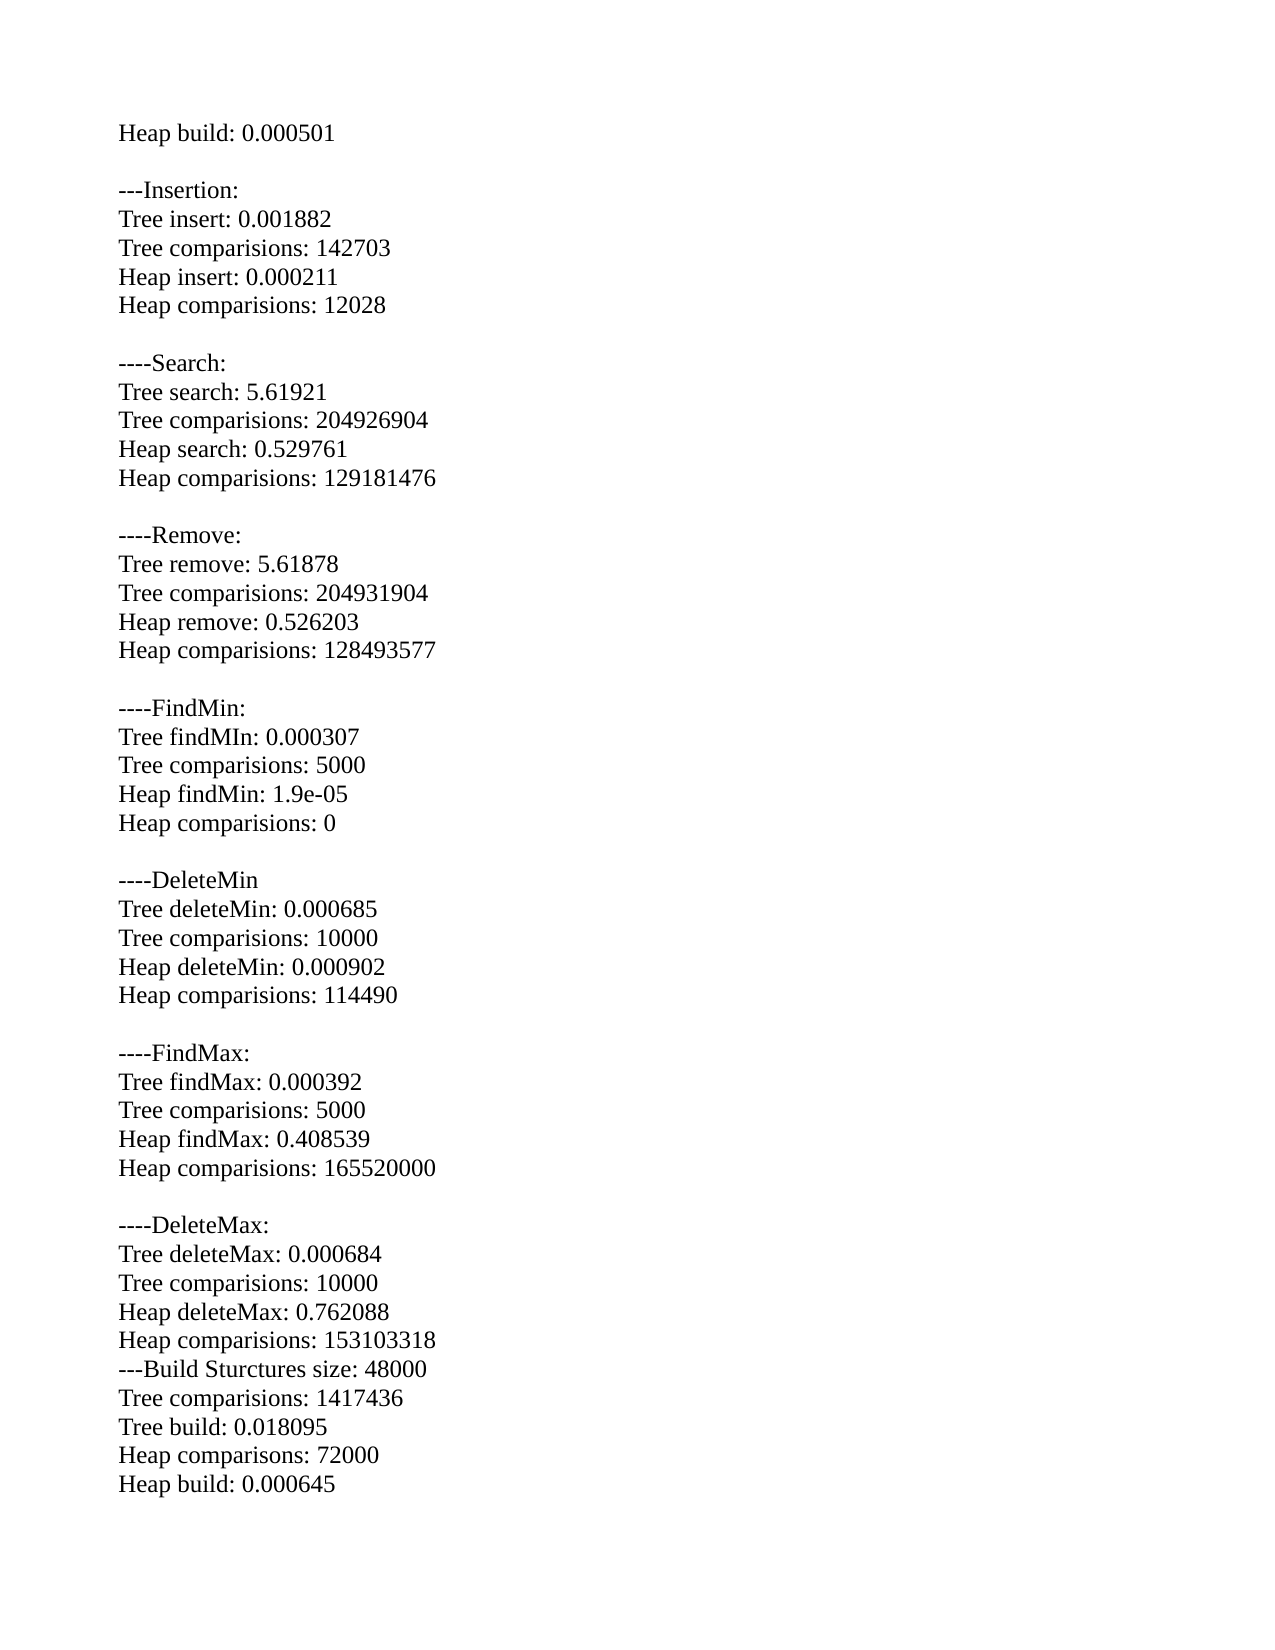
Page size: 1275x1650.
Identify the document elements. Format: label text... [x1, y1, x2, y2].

text Heap comparisons: 72000 [118, 1441, 1157, 1469]
text Tree comparisions: 204931904 [118, 578, 1157, 607]
text Heap build: 0.000501 [118, 118, 1157, 147]
text ----DeleteMax: [118, 1211, 1157, 1239]
text Tree deleteMax: 0.000684 [118, 1239, 1157, 1268]
text ---Build Sturctures size: 48000 [118, 1354, 1157, 1383]
text Heap build: 0.000645 [118, 1469, 1157, 1498]
text ----FindMax: [118, 1038, 1157, 1067]
text ----FindMin: [118, 693, 1157, 722]
text Heap comparisions: 153103318 [118, 1326, 1157, 1354]
text Tree comparisions: 1417436 [118, 1383, 1157, 1412]
text Tree comparisions: 142703 [118, 233, 1157, 262]
text Heap findMax: 0.408539 [118, 1124, 1157, 1153]
text Heap deleteMax: 0.762088 [118, 1297, 1157, 1326]
text Tree build: 0.018095 [118, 1412, 1157, 1441]
text Heap comparisions: 0 [118, 808, 1157, 837]
text Heap deleteMin: 0.000902 [118, 952, 1157, 981]
text Heap remove: 0.526203 [118, 607, 1157, 636]
text Heap comparisions: 165520000 [118, 1153, 1157, 1182]
text ----Remove: [118, 521, 1157, 549]
text Tree comparisions: 10000 [118, 923, 1157, 952]
text Heap comparisions: 114490 [118, 981, 1157, 1009]
text Tree remove: 5.61878 [118, 549, 1157, 578]
text Heap comparisions: 129181476 [118, 463, 1157, 492]
text Heap comparisions: 128493577 [118, 636, 1157, 664]
text ----Search: [118, 348, 1157, 377]
text Tree comparisions: 5000 [118, 1096, 1157, 1124]
text Tree deleteMin: 0.000685 [118, 894, 1157, 923]
text Heap search: 0.529761 [118, 434, 1157, 463]
text Tree findMax: 0.000392 [118, 1067, 1157, 1096]
text Tree insert: 0.001882 [118, 204, 1157, 233]
text Heap insert: 0.000211 [118, 262, 1157, 291]
text Tree comparisions: 5000 [118, 751, 1157, 779]
text Tree findMIn: 0.000307 [118, 722, 1157, 751]
text ---Insertion: [118, 176, 1157, 204]
text Tree comparisions: 204926904 [118, 406, 1157, 434]
text Tree search: 5.61921 [118, 377, 1157, 406]
text Tree comparisions: 10000 [118, 1268, 1157, 1297]
text Heap findMin: 1.9e-05 [118, 779, 1157, 808]
text ----DeleteMin [118, 866, 1157, 894]
text Heap comparisions: 12028 [118, 291, 1157, 319]
